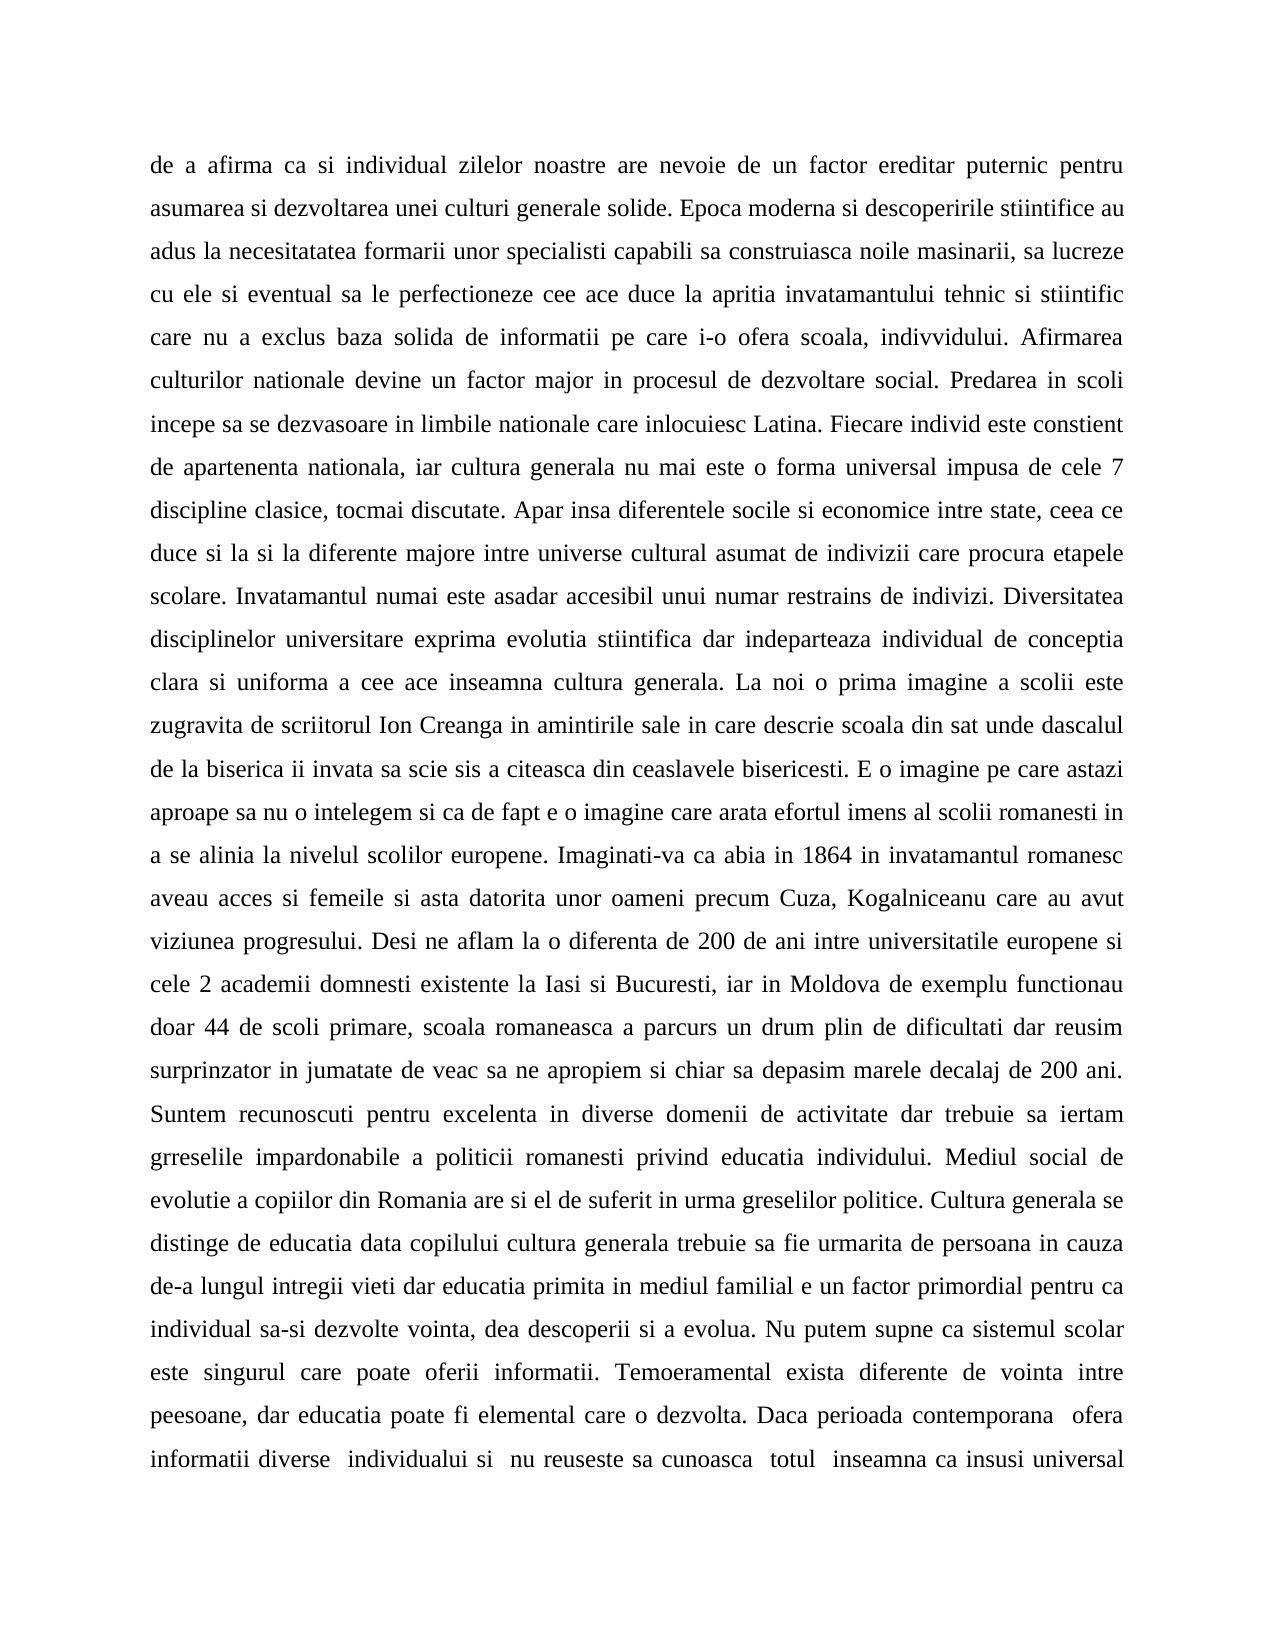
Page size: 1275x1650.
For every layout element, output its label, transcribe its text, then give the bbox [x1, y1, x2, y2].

text de a afirma ca si individual zilelor noastre are nevoie de un factor ereditar puternic pentru asumarea si dezvoltarea unei culturi generale solide. Epoca moderna si descoperirile stiintifice au adus la necesitatatea formarii unor specialisti capabili sa construiasca noile masinarii, sa lucreze cu ele si eventual sa le perfectioneze cee ace duce la apritia invatamantului tehnic si stiintific care nu a exclus baza solida de informatii pe care i-o ofera scoala, indivvidului. Afirmarea culturilor nationale devine un factor major in procesul de dezvoltare social. Predarea in scoli incepe sa se dezvasoare in limbile nationale care inlocuiesc Latina. Fiecare individ este constient de apartenenta nationala, iar cultura generala nu mai este o forma universal impusa de cele 7 discipline clasice, tocmai discutate. Apar insa diferentele socile si economice intre state, ceea ce duce si la si la diferente majore intre universe cultural asumat de indivizii care procura etapele scolare. Invatamantul numai este asadar accesibil unui numar restrains de indivizi. Diversitatea disciplinelor universitare exprima evolutia stiintifica dar indeparteaza individual de conceptia clara si uniforma a cee ace inseamna cultura generala. La noi o prima imagine a scolii este zugravita de scriitorul Ion Creanga in amintirile sale in care descrie scoala din sat unde dascalul de la biserica ii invata sa scie sis a citeasca din ceaslavele bisericesti. E o imagine pe care astazi aproape sa nu o intelegem si ca de fapt e o imagine care arata efortul imens al scolii romanesti in a se alinia la nivelul scolilor europene. Imaginati-va ca abia in 1864 in invatamantul romanesc aveau acces si femeile si asta datorita unor oameni precum Cuza, Kogalniceanu care au avut viziunea progresului. Desi ne aflam la o diferenta de 200 de ani intre universitatile europene si cele 2 academii domnesti existente la Iasi si Bucuresti, iar in Moldova de exemplu functionau doar 44 de scoli primare, scoala romaneasca a parcurs un drum plin de dificultati dar reusim surprinzator in jumatate de veac sa ne apropiem si chiar sa depasim marele decalaj de 200 ani. Suntem recunoscuti pentru excelenta in diverse domenii de activitate dar trebuie sa iertam grreselile impardonabile a politicii romanesti privind educatia individului. Mediul social de evolutie a copiilor din Romania are si el de suferit in urma greselilor politice. Cultura generala se distinge de educatia data copilului cultura generala trebuie sa fie urmarita de persoana in cauza de-a lungul intregii vieti dar educatia primita in mediul familial e un factor primordial pentru ca individual sa-si dezvolte vointa, dea descoperii si a evolua. Nu putem supne ca sistemul scolar este singurul care poate oferii informatii. Temoeramental exista diferente de vointa intre peesoane, dar educatia poate fi elemental care o dezvolta. Daca perioada contemporana ofera informatii diverse individualui si nu reuseste sa cunoasca totul inseamna ca insusi universal [150, 150, 1125, 1472]
